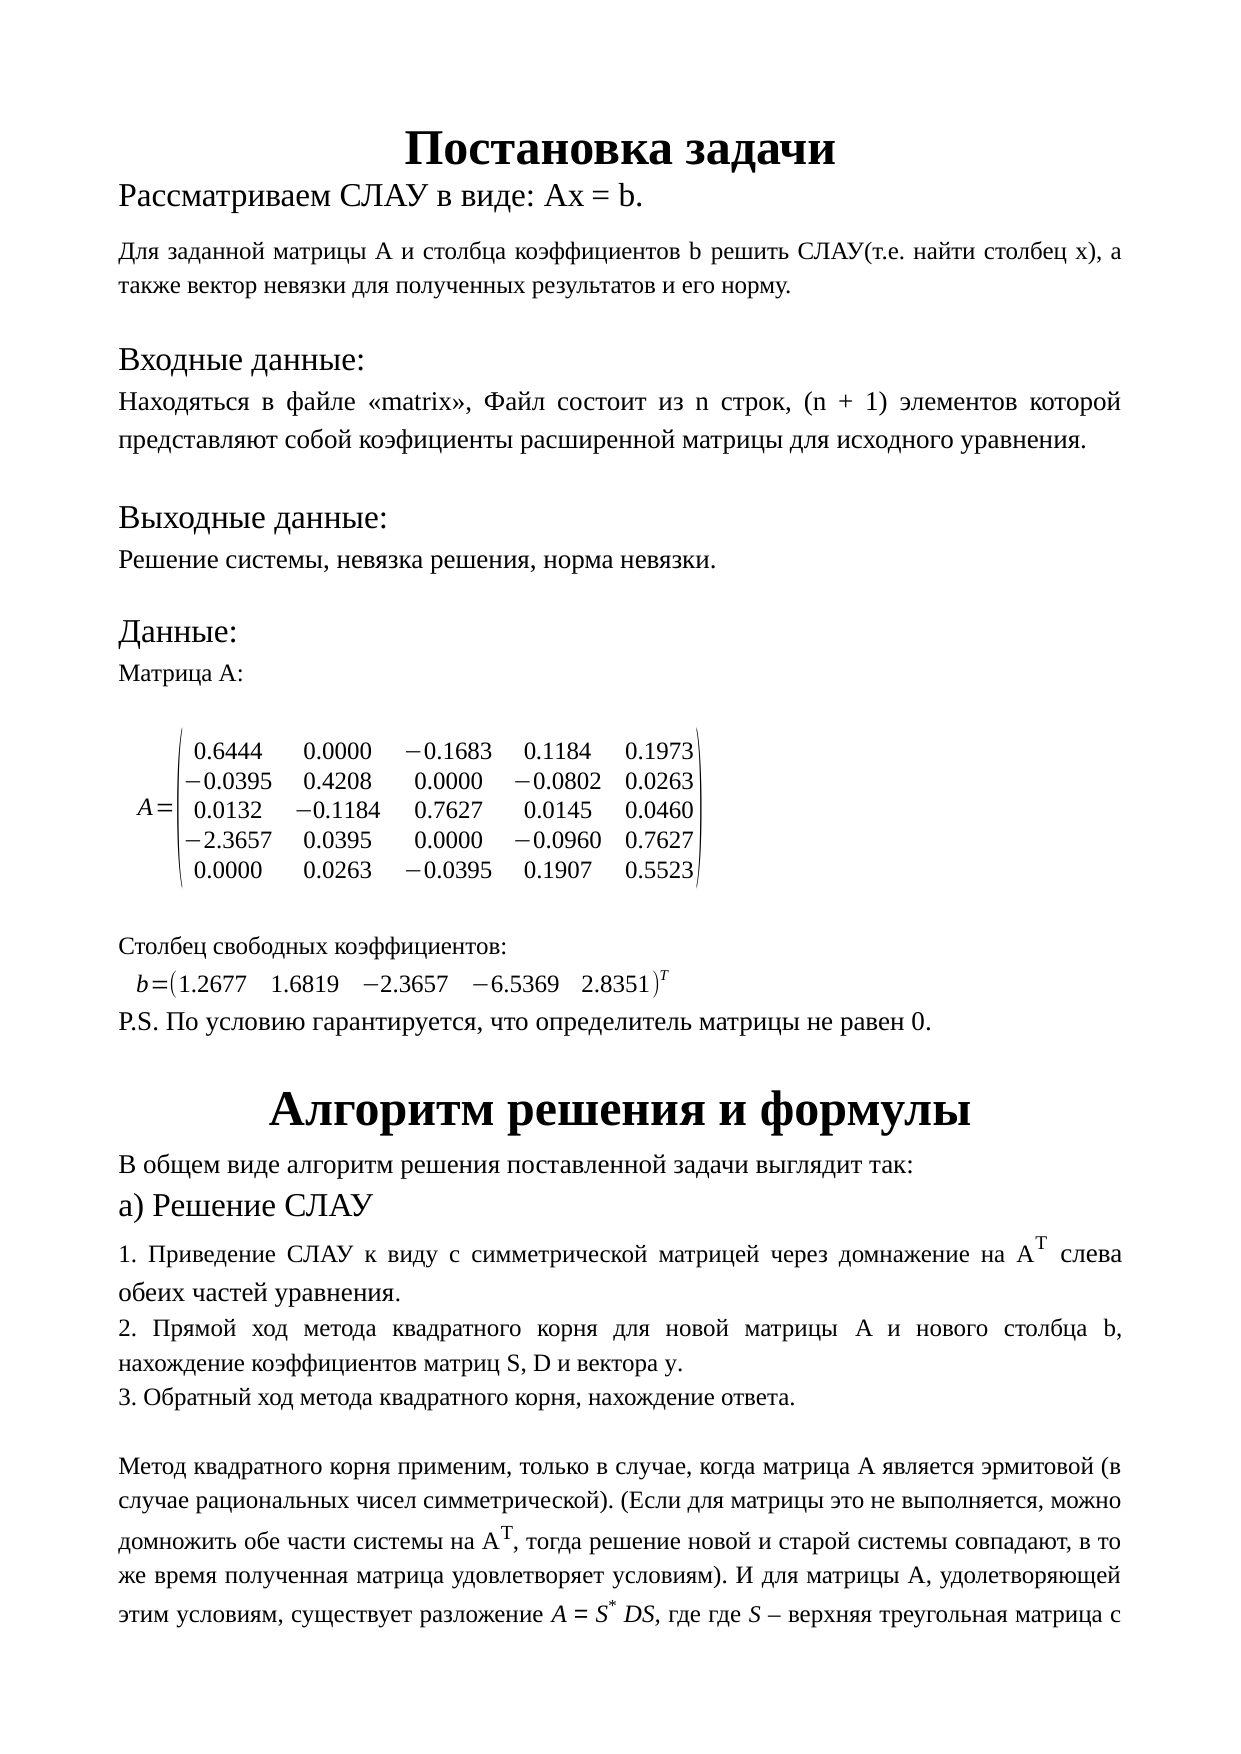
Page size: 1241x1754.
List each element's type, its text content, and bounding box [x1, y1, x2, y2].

text Находяться в файле «matrix», Файл состоит из n строк, (n + 1) элементов которой представляют собой коэфициенты расширенной матрицы для исходного уравнения. [118, 386, 1122, 454]
text P.S. По условию гарантируется, что определитель матрицы не равен 0. [118, 1004, 1122, 1036]
text Постановка задачи [118, 118, 1122, 176]
text Матрица А: [118, 658, 1122, 686]
text Алгоритм решения и формулы [118, 1079, 1122, 1137]
text Метод квадратного корня применим, только в случае, когда матрица А является эрмитовой (в случае рациональных чисел симметрической). (Если для матрицы это не выполняется, можно домножить обе части системы на АТ, тогда решение новой и старой системы совпадают, в то же время полученная матрица удовлетворяет условиям). И для матрицы А, удолетворяющей этим условиям, существует разложение A = S* DS, где где S – верхняя треугольная матрица с [118, 1451, 1122, 1629]
text 3. Обратный ход метода квадратного корня, нахождение ответа. [118, 1382, 1122, 1411]
text Решение системы, невязка решения, норма невязки. [118, 543, 1122, 574]
text Входные данные: [118, 339, 1122, 378]
text В общем виде алгоритм решения поставленной задачи выглядит так: [118, 1148, 1122, 1179]
text Рассматриваем СЛАУ в виде: Ax = b. [118, 176, 1122, 214]
text а) Решение СЛАУ [118, 1185, 1122, 1224]
text 2. Прямой ход метода квадратного корня для новой матрицы A и нового столбца b, нахождение коэффициентов матриц S, D и вектора y. [118, 1313, 1122, 1376]
text Столбец свободных коэффициентов: [118, 931, 1122, 960]
text Выходные данные: [118, 497, 1122, 536]
text 1. Приведение СЛАУ к виду с симметрической матрицей через домнажение на AT слева обеих частей уравнения. [118, 1231, 1122, 1307]
text Данные: [118, 612, 1122, 650]
text Для заданной матрицы А и столбца коэффициентов b решить СЛАУ(т.е. найти столбец х), а также вектор невязки для полученных результатов и его норму. [118, 236, 1122, 299]
